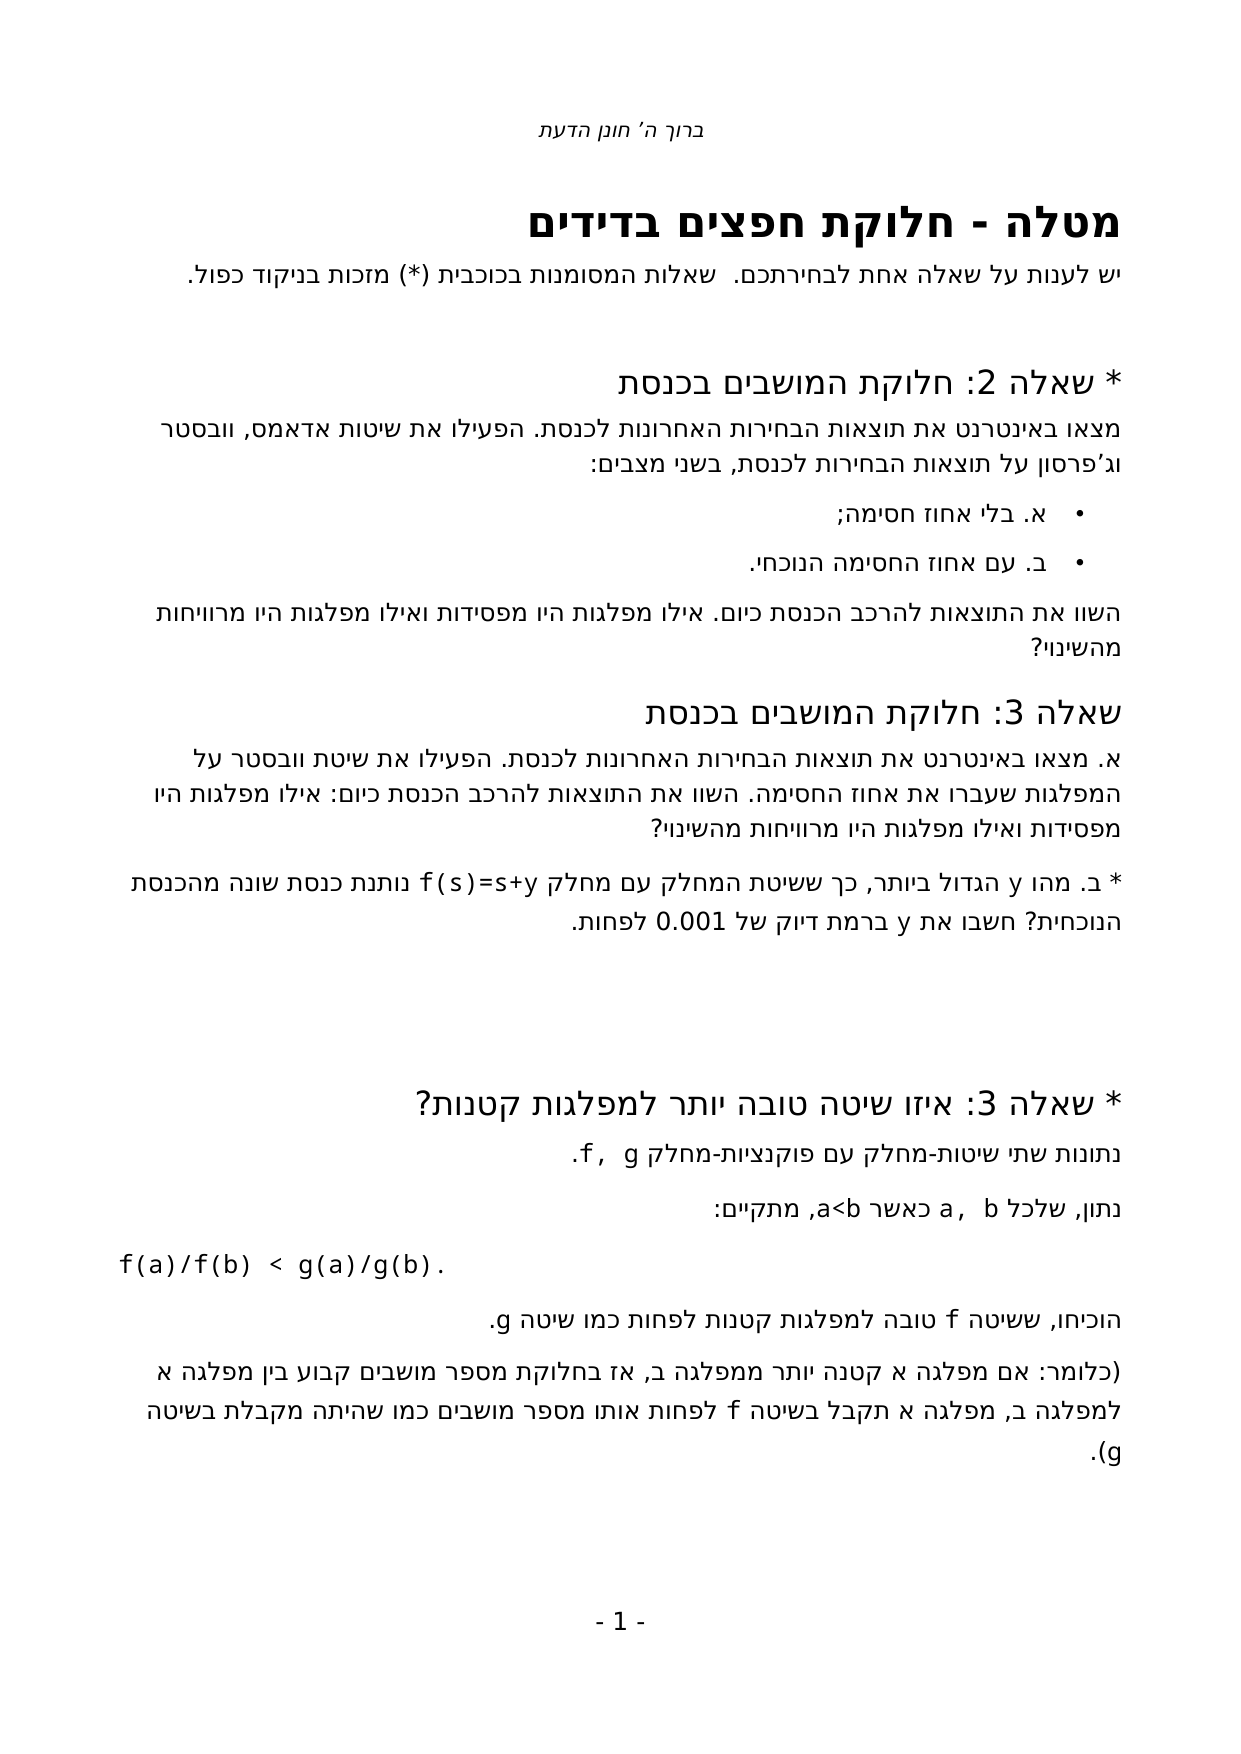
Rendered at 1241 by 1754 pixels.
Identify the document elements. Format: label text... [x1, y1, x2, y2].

list א. בלי אחוז חסימה; [118, 499, 1084, 528]
text א. מצאו באינטרנט את תוצאות הבחירות האחרונות לכנסת. הפעילו את שיטת וובסטר על המפלגות שעברו את אחוז החסימה. השוו את התוצאות להרכב הכנסת כיום: אילו מפלגות היו מפסידות ואילו מפלגות היו מרוויחות מהשינוי? [118, 744, 1122, 844]
subtitle מטלה - חלוקת חפצים בדידים [118, 197, 1122, 248]
text * ב. מהו y הגדול ביותר, כך ששיטת המחלק עם מחלק f(s)=s+y נותנת כנסת שונה מהכנסת הנוכחית? חשבו את y ברמת דיוק של 0.001 לפחות. [118, 864, 1122, 938]
subtitle * שאלה 2: חלוקת המושבים בכנסת [118, 363, 1122, 402]
text מצאו באינטרנט את תוצאות הבחירות האחרונות לכנסת. הפעילו את שיטות אדאמס, וובסטר וג’פרסון על תוצאות הבחירות לכנסת, בשני מצבים: [118, 414, 1122, 479]
text יש לענות על שאלה אחת לבחירתכם. שאלות המסומנות בכוכבית (*) מזכות בניקוד כפול. [118, 260, 1122, 289]
text (כלומר: אם מפלגה א קטנה יותר ממפלגה ב, אז בחלוקת מספר מושבים קבוע בין מפלגה א למפלגה ב, מפלגה א תקבל בשיטה f לפחות אותו מספר מושבים כמו שהיתה מקבלת בשיטה g). [118, 1357, 1122, 1467]
text הוכיחו, ששיטה f טובה למפלגות קטנות לפחות כמו שיטה g. [118, 1302, 1122, 1336]
text נתון, שלכל a, b כאשר a<b, מתקיים: [118, 1191, 1122, 1225]
list ב. עם אחוז החסימה הנוכחי. [118, 549, 1084, 578]
text השוו את התוצאות להרכב הכנסת כיום. אילו מפלגות היו מפסידות ואילו מפלגות היו מרוויחות מהשינוי? [118, 598, 1122, 662]
subtitle * שאלה 3: איזו שיטה טובה יותר למפלגות קטנות? [118, 1084, 1122, 1123]
text נתונות שתי שיטות-מחלק עם פוקנציות-מחלק f, g. [118, 1136, 1122, 1170]
subtitle שאלה 3: חלוקת המושבים בכנסת [118, 693, 1122, 732]
text f(a)/f(b) < g(a)/g(b). [118, 1247, 1122, 1281]
